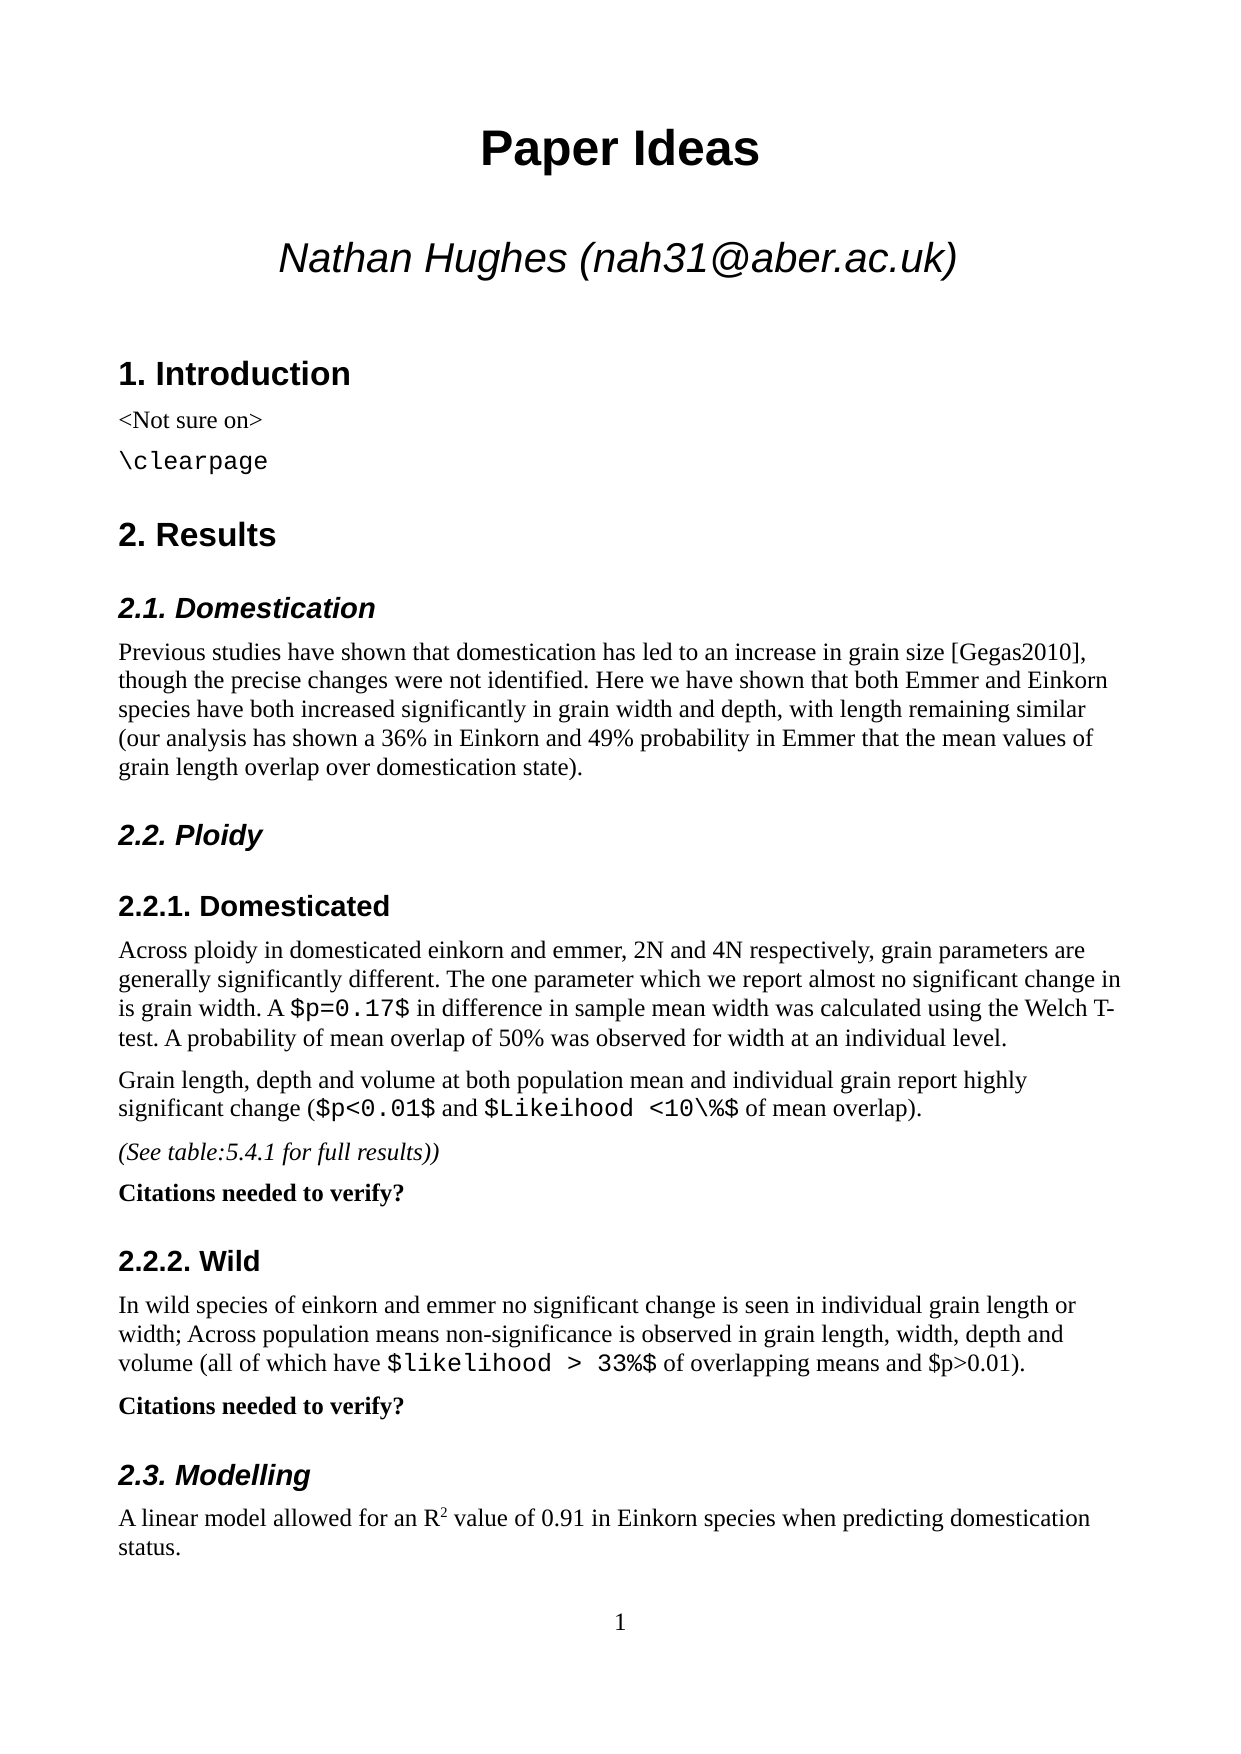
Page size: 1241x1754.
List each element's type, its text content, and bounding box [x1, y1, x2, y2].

text A linear model allowed for an R2 value of 0.91 in Einkorn species when predicting domestication status. [118, 1503, 1122, 1561]
subtitle Domestication [118, 591, 1122, 624]
text <Not sure on> [118, 405, 1122, 434]
text Across ploidy in domesticated einkorn and emmer, 2N and 4N respectively, grain parameters are generally significantly different. The one parameter which we report almost no significant change in is grain width. A $p=0.17$ in difference in sample mean width was calculated using the Welch T-test. A probability of mean overlap of 50% was observed for width at an individual level. [118, 935, 1122, 1052]
text (See table:5.4.1 for full results)) [118, 1137, 1122, 1166]
subtitle Nathan Hughes (nah31@aber.ac.uk) [118, 233, 1122, 281]
text In wild species of einkorn and emmer no significant change is seen in individual grain length or width; Across population means non-significance is observed in grain length, width, depth and volume (all of which have $likelihood > 33%$ of overlapping means and $p>0.01). [118, 1290, 1122, 1379]
subtitle Results [118, 515, 1122, 553]
subtitle Modelling [118, 1457, 1122, 1491]
subtitle Domesticated [118, 889, 1122, 923]
subtitle Ploidy [118, 818, 1122, 852]
text Citations needed to verify? [118, 1178, 1122, 1207]
subtitle Introduction [118, 354, 1122, 393]
text \clearpage [118, 446, 1122, 477]
subtitle Wild [118, 1244, 1122, 1278]
text Grain length, depth and volume at both population mean and individual grain report highly significant change ($p<0.01$ and $Likeihood <10\%$ of mean overlap). [118, 1065, 1122, 1124]
text Previous studies have shown that domestication has led to an increase in grain size [Gegas2010], though the precise changes were not identified. Here we have shown that both Emmer and Einkorn species have both increased significantly in grain width and depth, with length remaining similar (our analysis has shown a 36% in Einkorn and 49% probability in Emmer that the mean values of grain length overlap over domestication state). [118, 637, 1122, 781]
text Citations needed to verify? [118, 1391, 1122, 1420]
title Paper Ideas [118, 118, 1122, 176]
